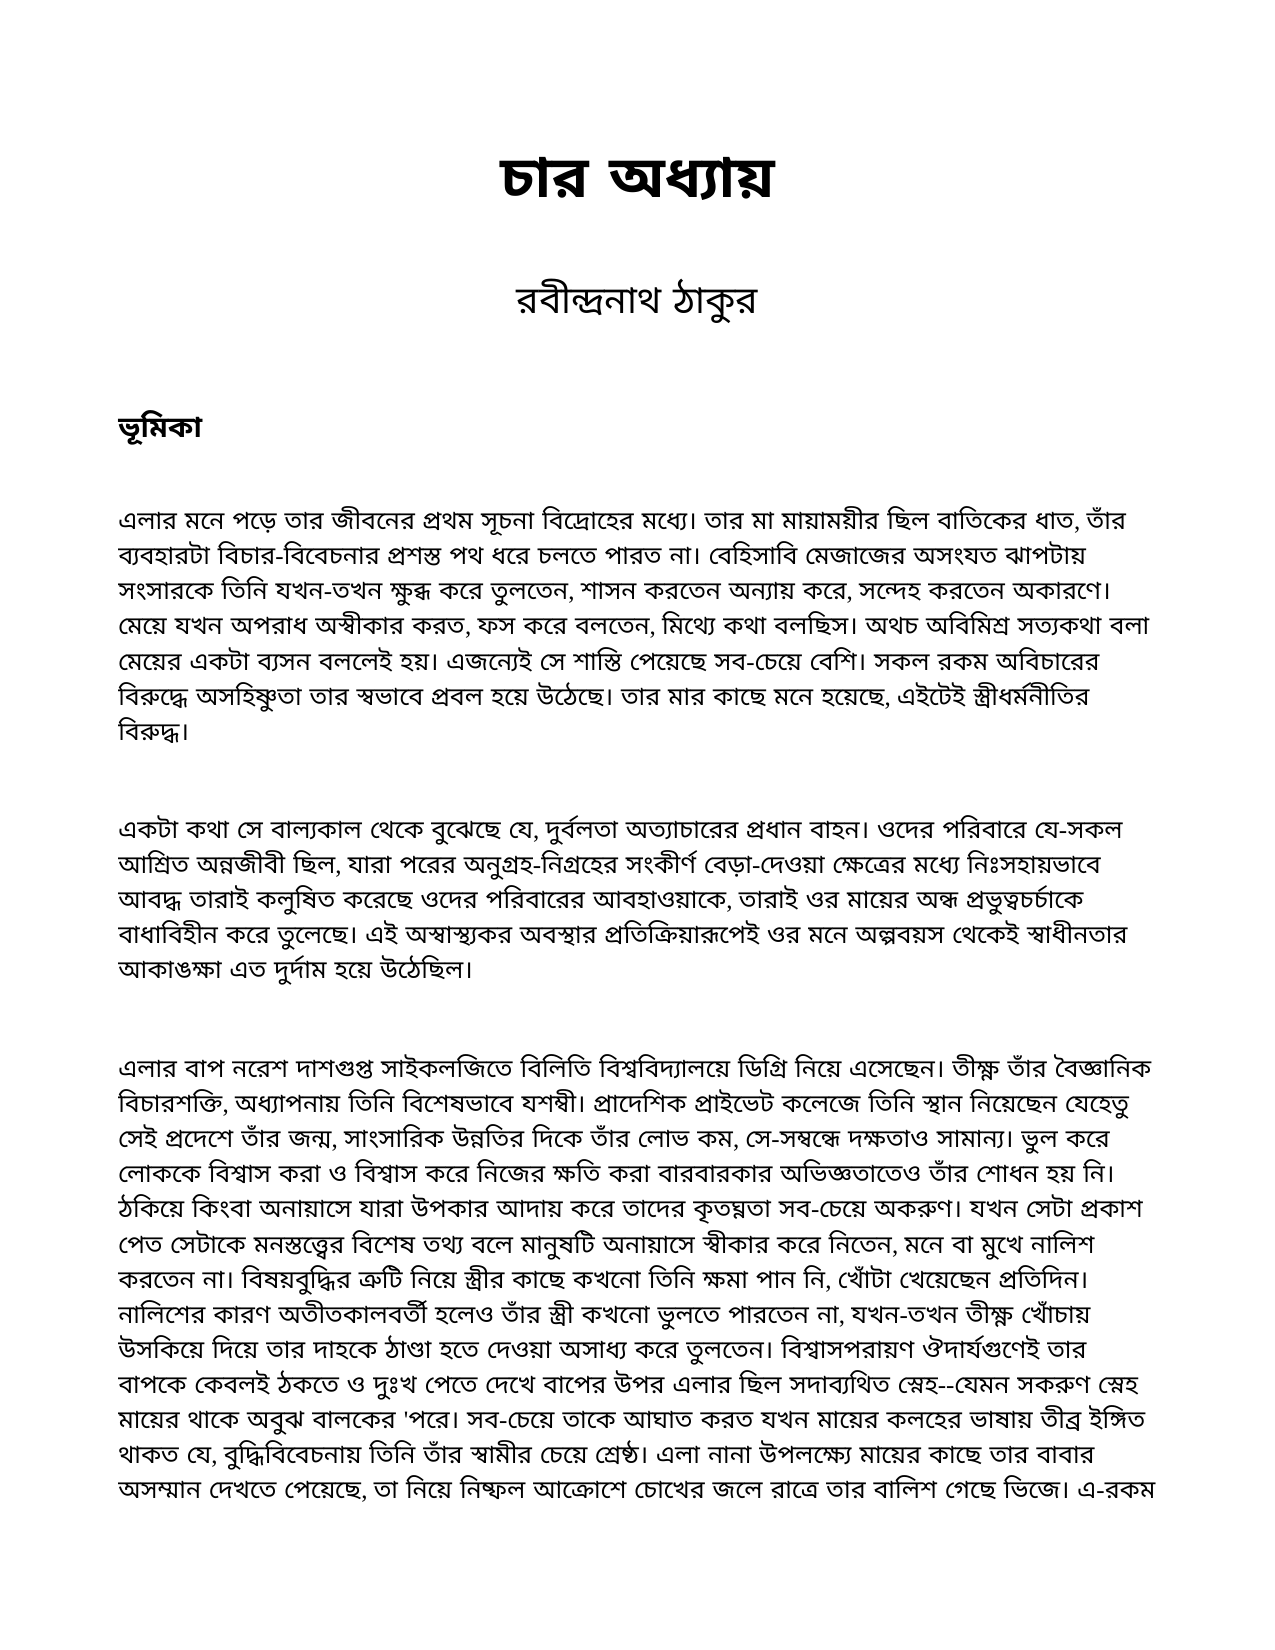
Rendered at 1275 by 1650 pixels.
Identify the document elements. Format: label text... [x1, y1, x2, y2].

text এলার বাপ নরেশ দাশগুপ্ত সাইকলজিতে বিলিতি বিশ্ববিদ্যালয়ে ডিগ্রি নিয়ে এসেছেন। তীক্ষ্ণ তাঁর বৈজ্ঞানিক বিচারশক্তি, অধ্যাপনায় তিনি বিশেষভাবে যশম্বী। প্রাদেশিক প্রাইভেট কলেজে তিনি স্থান নিয়েছেন যেহেতু সেই প্রদেশে তাঁর জন্ম, সাংসারিক উন্নতির দিকে তাঁর লোভ কম, সে-সম্বন্ধে দক্ষতাও সামান্য। ভুল করে লোককে বিশ্বাস করা ও বিশ্বাস করে নিজের ক্ষতি করা বারবারকার অভিজ্ঞতাতেও তাঁর শোধন হয় নি। ঠকিয়ে কিংবা অনায়াসে যারা উপকার আদায় করে তাদের কৃতঘ্নতা সব-চেয়ে অকরুণ। যখন সেটা প্রকাশ পেত সেটাকে মনস্তত্ত্বের বিশেষ তথ্য বলে মানুষটি অনায়াসে স্বীকার করে নিতেন, মনে বা মুখে নালিশ করতেন না। বিষয়বুদ্ধির ত্রুটি নিয়ে স্ত্রীর কাছে কখনো তিনি ক্ষমা পান নি, খোঁটা খেয়েছেন প্রতিদিন। নালিশের কারণ অতীতকালবর্তী হলেও তাঁর স্ত্রী কখনো ভুলতে পারতেন না, যখন-তখন তীক্ষ্ণ খোঁচায় উসকিয়ে দিয়ে তার দাহকে ঠাণ্ডা হতে দেওয়া অসাধ্য করে তুলতেন। বিশ্বাসপরায়ণ ঔদার্যগুণেই তার বাপকে কেবলই ঠকতে ও দুঃখ পেতে দেখে বাপের উপর এলার ছিল সদাব্যথিত স্নেহ--যেমন সকরুণ স্নেহ মায়ের থাকে অবুঝ বালকের 'পরে। সব-চেয়ে তাকে আঘাত করত যখন মায়ের কলহের ভাষায় তীব্র ইঙ্গিত থাকত যে, বুদ্ধিবিবেচনায় তিনি তাঁর স্বামীর চেয়ে শ্রেষ্ঠ। এলা নানা উপলক্ষ্যে মায়ের কাছে তার বাবার অসম্মান দেখতে পেয়েছে, তা নিয়ে নিষ্ফল আক্রোশে চোখের জলে রাত্রে তার বালিশ গেছে ভিজে। এ-রকম [118, 1054, 1157, 1504]
title চার অধ্যায় [118, 143, 1157, 211]
subtitle রবীন্দ্রনাথ ঠাকুর [118, 279, 721, 322]
text এলার মনে পড়ে তার জীবনের প্রথম সূচনা বিদ্রোহের মধ্যে। তার মা মায়াময়ীর ছিল বাতিকের ধাত, তাঁর ব্যবহারটা বিচার-বিবেচনার প্রশস্ত পথ ধরে চলতে পারত না। বেহিসাবি মেজাজের অসংযত ঝাপটায় সংসারকে তিনি যখন-তখন ক্ষুব্ধ করে তুলতেন, শাসন করতেন অন্যায় করে, সন্দেহ করতেন অকারণে। মেয়ে যখন অপরাধ অস্বীকার করত, ফস করে বলতেন, মিথ্যে কথা বলছিস। অথচ অবিমিশ্র সত্যকথা বলা মেয়ের একটা ব্যসন বললেই হয়। এজন্যেই সে শাস্তি পেয়েছে সব-চেয়ে বেশি। সকল রকম অবিচারের বিরুদ্ধে অসহিষ্ণুতা তার স্বভাবে প্রবল হয়ে উঠেছে। তার মার কাছে মনে হয়েছে, এইটেই স্ত্রীধর্মনীতির বিরুদ্ধ। [118, 506, 1157, 746]
subtitle ভূমিকা [118, 410, 1157, 444]
text একটা কথা সে বাল্যকাল থেকে বুঝেছে যে, দুর্বলতা অত্যাচারের প্রধান বাহন। ওদের পরিবারে যে-সকল আশ্রিত অন্নজীবী ছিল, যারা পরের অনুগ্রহ-নিগ্রহের সংকীর্ণ বেড়া-দেওয়া ক্ষেত্রের মধ্যে নিঃসহায়ভাবে আবদ্ধ তারাই কলুষিত করেছে ওদের পরিবারের আবহাওয়াকে, তারাই ওর মায়ের অন্ধ প্রভুত্বচর্চাকে বাধাবিহীন করে তুলেছে। এই অস্বাস্থ্যকর অবস্থার প্রতিক্রিয়ারূপেই ওর মনে অল্পবয়স থেকেই স্বাধীনতার আকাঙক্ষা এত দুর্দাম হয়ে উঠেছিল। [118, 815, 1157, 985]
subtitle রবীন্দ্রনাথ ঠাকুর [681, 279, 1157, 322]
